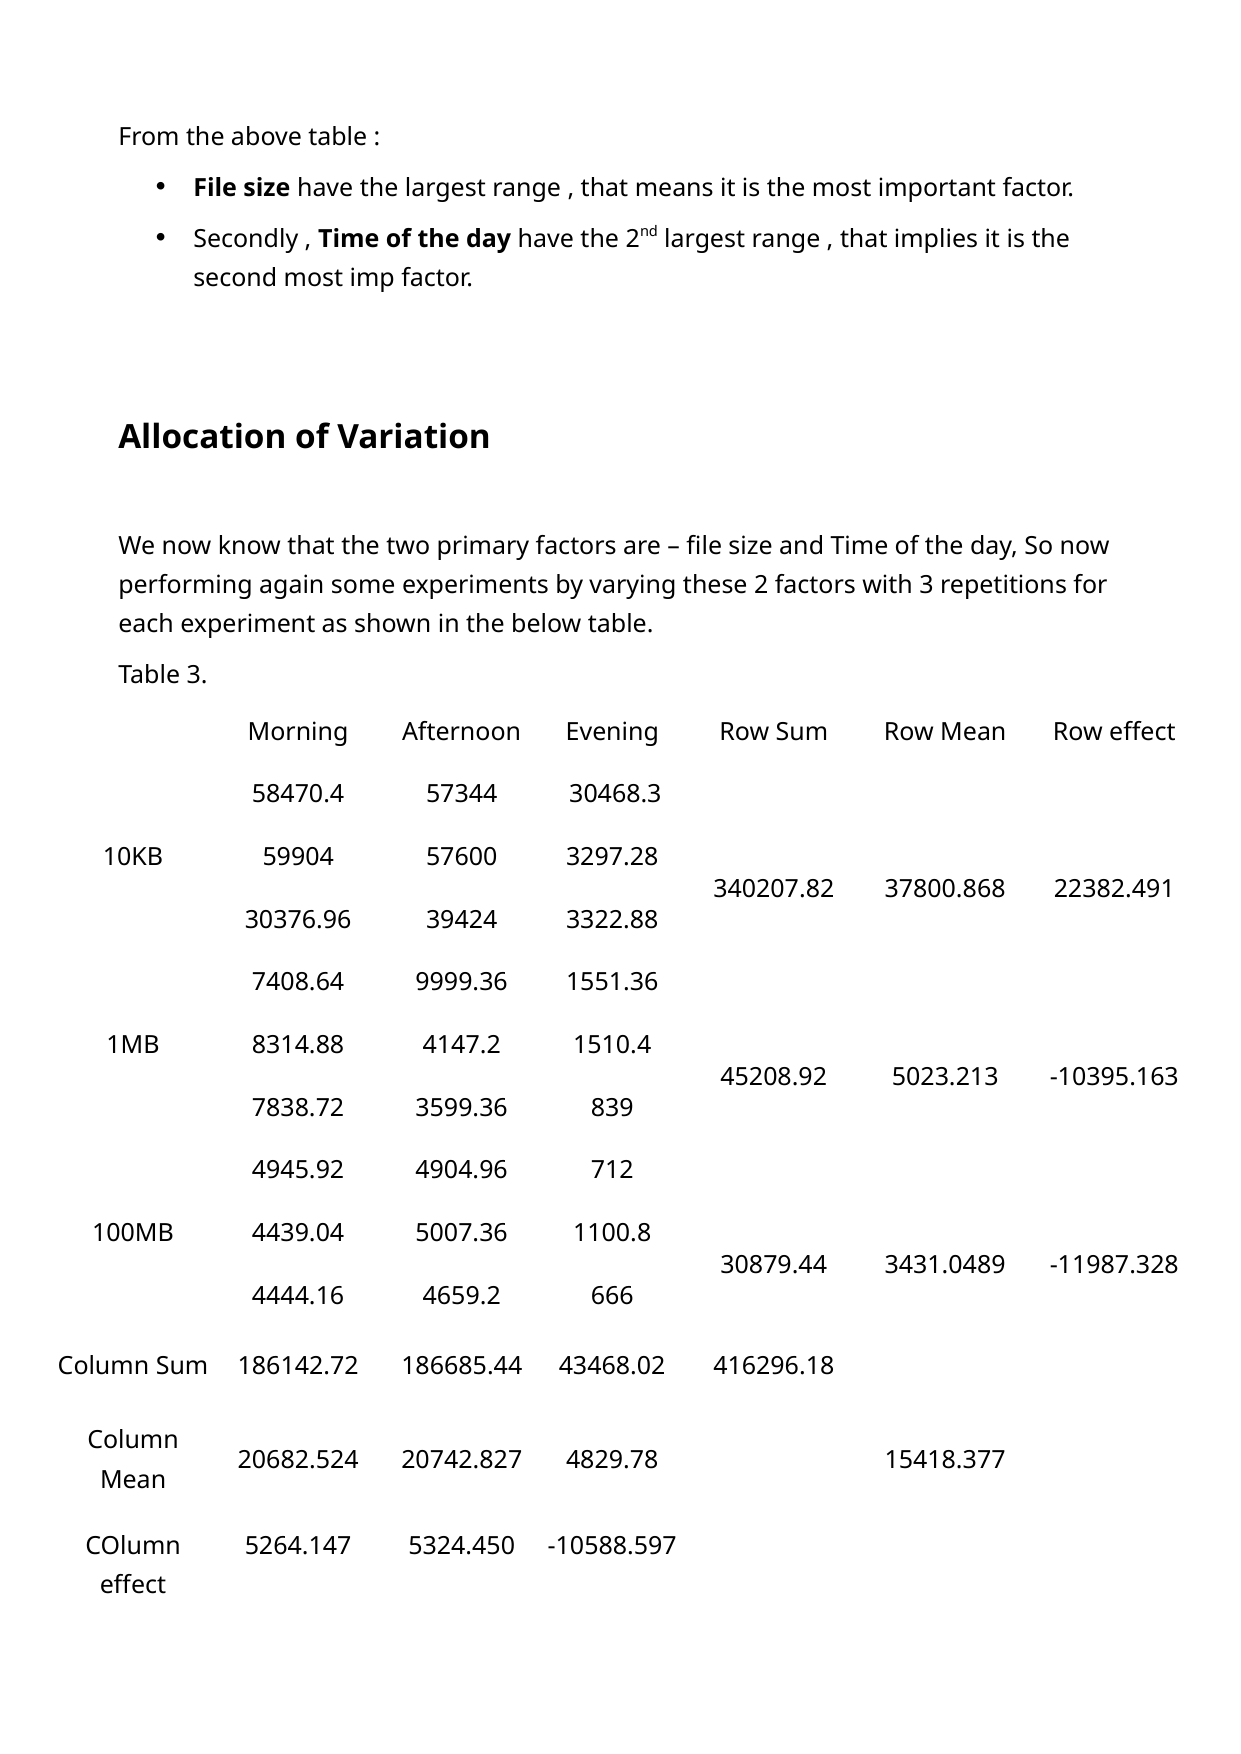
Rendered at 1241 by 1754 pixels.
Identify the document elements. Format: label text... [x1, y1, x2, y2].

table_cell [860, 1516, 1030, 1636]
table_cell [688, 1406, 860, 1516]
list File size have the largest range , that means it is the most important factor. [156, 169, 1122, 203]
table_cell [860, 1328, 1030, 1406]
table_cell 712 1100.8 666 [536, 1140, 687, 1328]
table_cell 37800.868 [860, 764, 1030, 952]
table_cell 4829.78 [536, 1406, 687, 1516]
text We now know that the two primary factors are – file size and Time of the day, So now performing again some experiments by varying these 2 factors with 3 repetitions for each experiment as shown in the below table. [118, 528, 1122, 640]
table_cell -10395.163 [1030, 952, 1198, 1140]
text From the above table : [118, 118, 1122, 152]
table_cell 3431.0489 [860, 1140, 1030, 1328]
table_cell 340207.82 [688, 764, 860, 952]
table_cell 20742.827 [386, 1406, 536, 1516]
table_cell [1030, 1328, 1198, 1406]
table_cell 22382.491 [1030, 764, 1198, 952]
table_cell 58470.4 59904 30376.96 [209, 764, 386, 952]
table_header [56, 702, 209, 764]
table_cell 10KB [56, 764, 209, 952]
table_cell 57344 57600 39424 [386, 764, 536, 952]
table_cell 1551.36 1510.4 839 [536, 952, 687, 1140]
table_cell 186685.44 [386, 1328, 536, 1406]
table_cell Column Sum [56, 1328, 209, 1406]
table_cell Column Mean [56, 1406, 209, 1516]
table_cell 100MB [56, 1140, 209, 1328]
table_cell 7408.64 8314.88 7838.72 [209, 952, 386, 1140]
table_cell 43468.02 [536, 1328, 687, 1406]
table_header Row Mean [860, 702, 1030, 764]
table_header Morning [209, 702, 386, 764]
table_cell COlumn effect [56, 1516, 209, 1636]
table_cell 4904.96 5007.36 4659.2 [386, 1140, 536, 1328]
table_cell 30468.3 3297.28 3322.88 [536, 764, 687, 952]
table_cell 45208.92 [688, 952, 860, 1140]
table_cell 416296.18 [688, 1328, 860, 1406]
list Secondly , Time of the day have the 2nd largest range , that implies it is the second most imp factor. [156, 220, 1122, 293]
table_cell 30879.44 [688, 1140, 860, 1328]
table_cell 9999.36 4147.2 3599.36 [386, 952, 536, 1140]
table_cell 1MB [56, 952, 209, 1140]
table_cell 20682.524 [209, 1406, 386, 1516]
table_header Row Sum [688, 702, 860, 764]
table_header Evening [536, 702, 687, 764]
table_cell 4945.92 4439.04 4444.16 [209, 1140, 386, 1328]
table_cell [1030, 1406, 1198, 1516]
text Allocation of Variation [118, 412, 1122, 458]
table_cell [688, 1516, 860, 1636]
table_header Row effect [1030, 702, 1198, 764]
table_cell 5264.147 [209, 1516, 386, 1636]
table_header Afternoon [386, 702, 536, 764]
table_cell 186142.72 [209, 1328, 386, 1406]
table_cell 5023.213 [860, 952, 1030, 1140]
text Table 3. [118, 657, 1122, 691]
table_cell 5324.450 [386, 1516, 536, 1636]
table_cell -11987.328 [1030, 1140, 1198, 1328]
table_cell -10588.597 [536, 1516, 687, 1636]
table_cell [1030, 1516, 1198, 1636]
table_cell 15418.377 [860, 1406, 1030, 1516]
